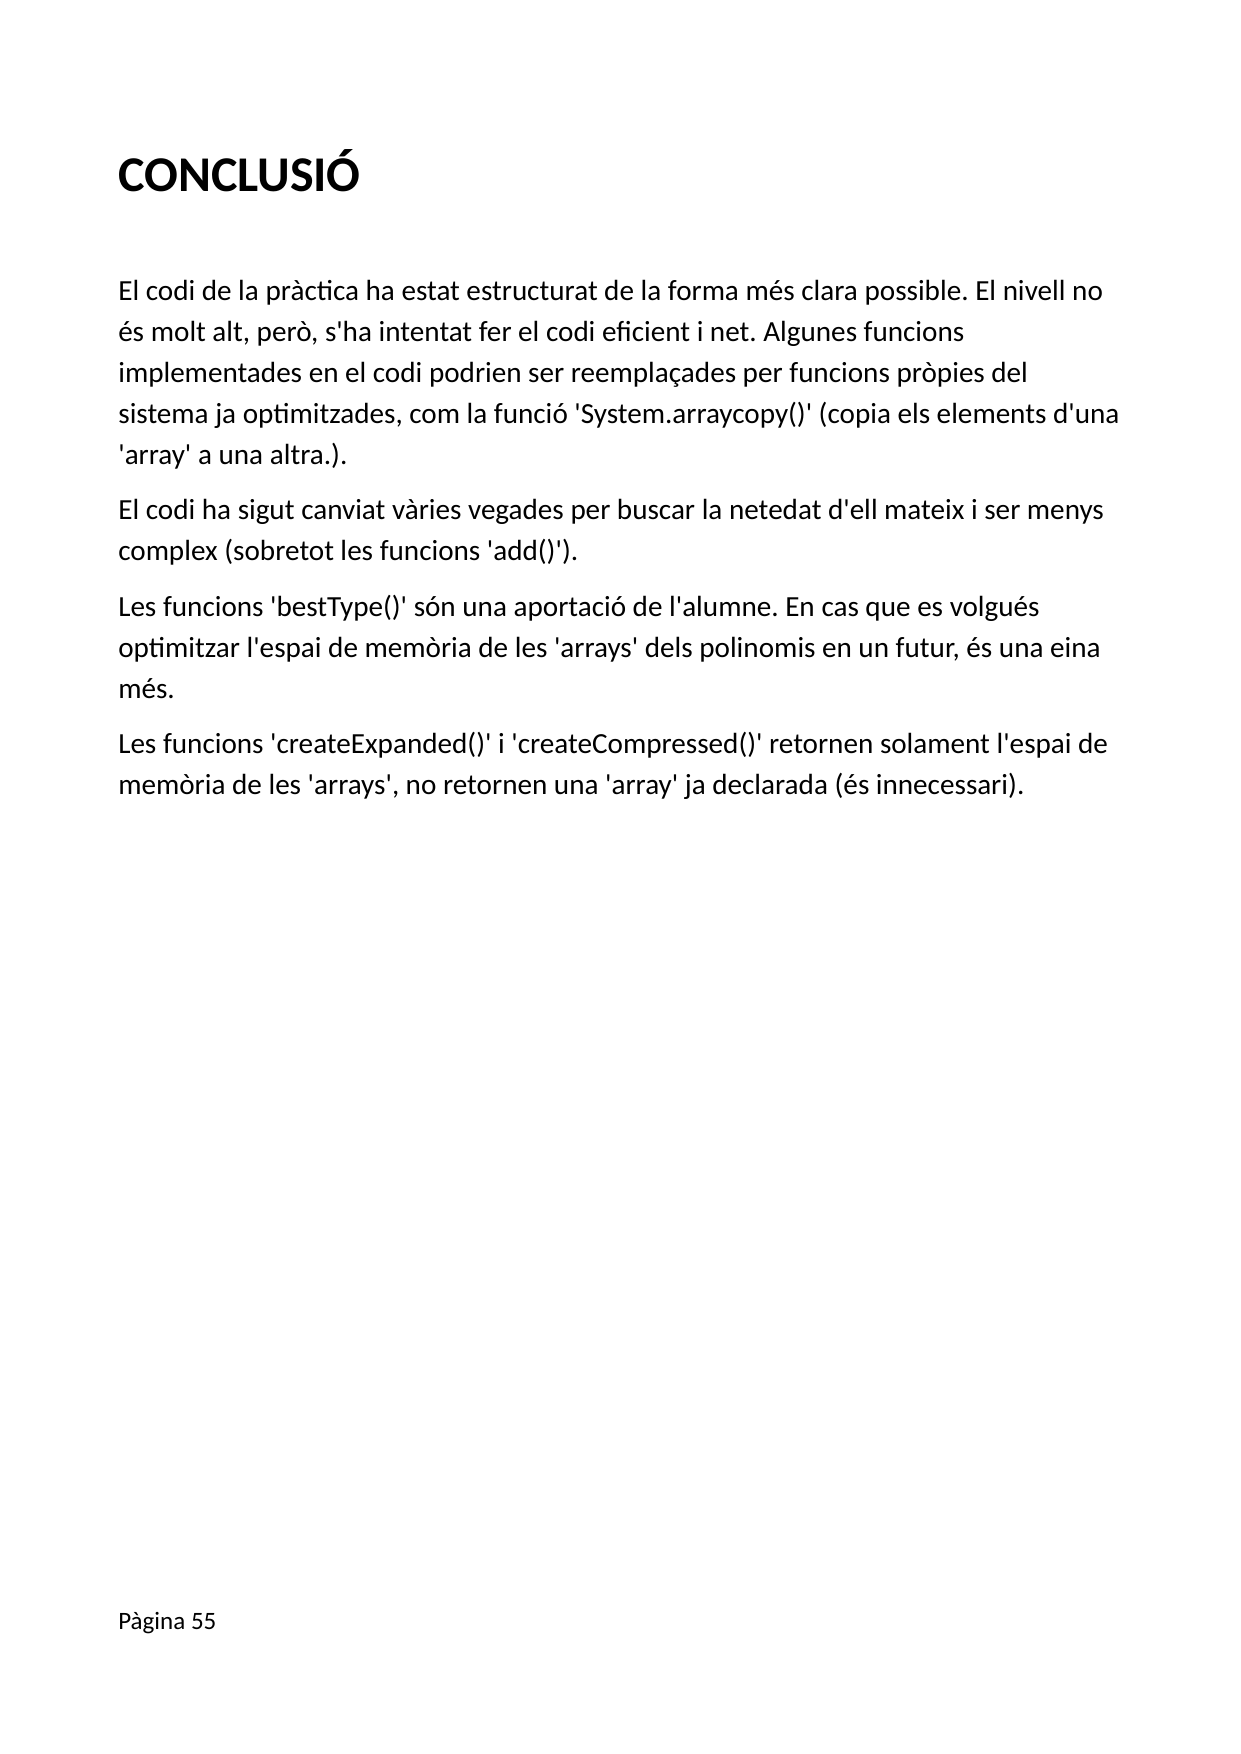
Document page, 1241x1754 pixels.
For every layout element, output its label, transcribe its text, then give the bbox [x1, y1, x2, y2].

text El codi ha sigut canviat vàries vegades per buscar la netedat d'ell mateix i ser menys complex (sobretot les funcions 'add()'). [118, 491, 1122, 568]
text Les funcions 'createExpanded()' i 'createCompressed()' retornen solament l'espai de memòria de les 'arrays', no retornen una 'array' ja declarada (és innecessari). [118, 725, 1122, 802]
text Les funcions 'bestType()' són una aportació de l'alumne. En cas que es volgués optimitzar l'espai de memòria de les 'arrays' dels polinomis en un futur, és una eina més. [118, 588, 1122, 705]
subtitle CONCLUSIÓ [118, 143, 1122, 204]
text El codi de la pràctica ha estat estructurat de la forma més clara possible. El nivell no és molt alt, però, s'ha intentat fer el codi eficient i net. Algunes funcions implementades en el codi podrien ser reemplaçades per funcions pròpies del sistema ja optimitzades, com la funció 'System.arraycopy()' (copia els elements d'una 'array' a una altra.). [118, 272, 1122, 472]
